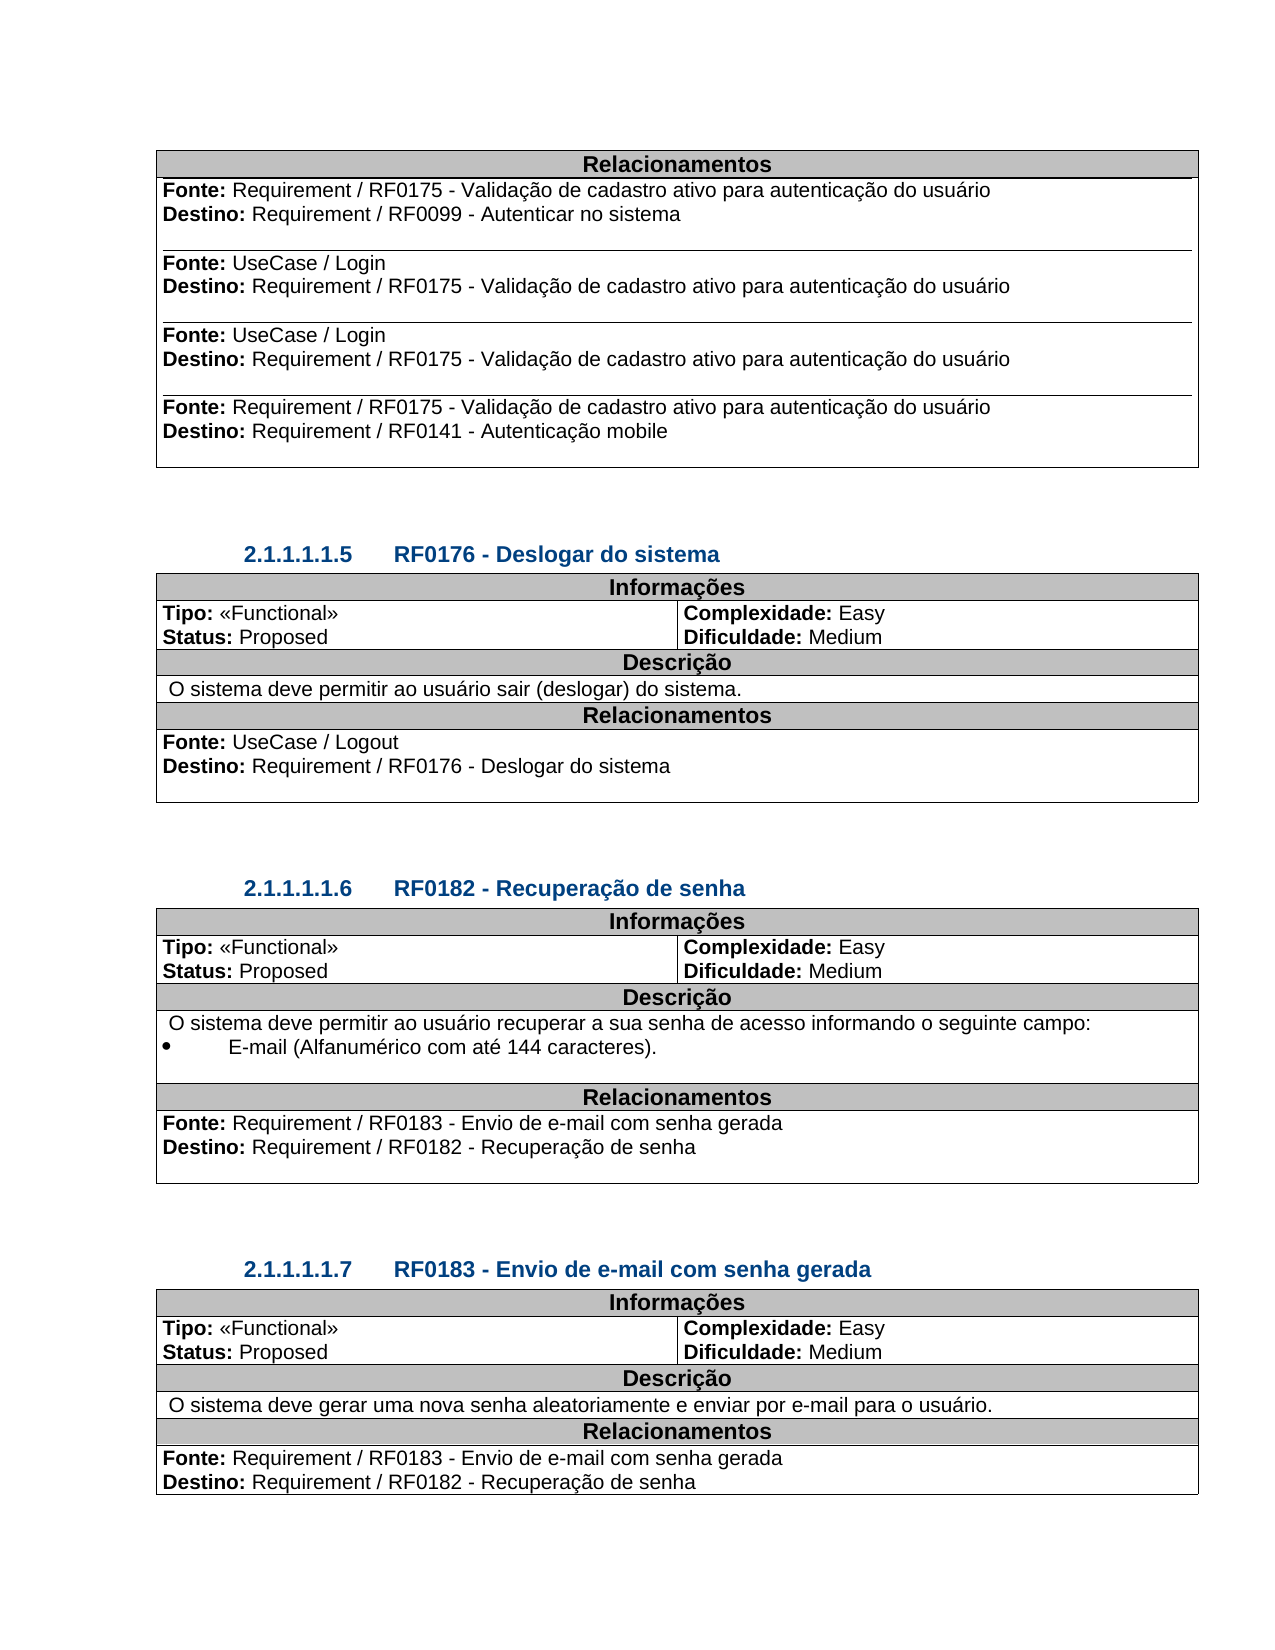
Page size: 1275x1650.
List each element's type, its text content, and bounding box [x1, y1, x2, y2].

table_header Fonte: Requirement / RF0183 - Envio de e-mail com senha gerada Destino: Requirement / RF0182 - Recuperação de senha [163, 1446, 1192, 1493]
table_cell Descrição [157, 650, 1198, 675]
table_cell O sistema deve gerar uma nova senha aleatoriamente e enviar por e-mail para o usuário. [157, 1392, 1198, 1418]
table_cell O sistema deve permitir ao usuário sair (deslogar) do sistema. [157, 676, 1198, 702]
list RF0182 - Recuperação de senha [244, 875, 1125, 902]
table_cell Tipo: «Functional» Status: Proposed [157, 1317, 677, 1364]
table_cell Fonte: Requirement / RF0175 - Validação de cadastro ativo para autenticação do usuário Destino: Requirement / RF0141 - Autenticação mobile [163, 396, 1192, 467]
table_cell Relacionamentos [157, 1419, 1198, 1444]
table_header Informações [157, 1290, 1198, 1316]
list RF0176 - Deslogar do sistema [244, 541, 1125, 567]
table_cell O sistema deve permitir ao usuário recuperar a sua senha de acesso informando o seguinte campo: E-mail (Alfanumérico com até 144 caracteres). [157, 1011, 1198, 1083]
table_cell [157, 730, 163, 802]
table_cell Descrição [157, 984, 1198, 1010]
table_cell Relacionamentos [157, 151, 1198, 177]
table_header Fonte: UseCase / Logout Destino: Requirement / RF0176 - Deslogar do sistema [163, 730, 1192, 802]
table_cell Tipo: «Functional» Status: Proposed [157, 601, 677, 648]
table_header Fonte: Requirement / RF0175 - Validação de cadastro ativo para autenticação do usuário Destino: Requirement / RF0099 - Autenticar no sistema [163, 179, 1192, 250]
table_cell Fonte: UseCase / Login Destino: Requirement / RF0175 - Validação de cadastro ativo para autenticação do usuário [163, 251, 1192, 322]
list RF0183 - Envio de e-mail com senha gerada [244, 1256, 1125, 1283]
table_cell Descrição [157, 1365, 1198, 1391]
table_cell [1192, 730, 1198, 802]
table_cell [157, 178, 1198, 467]
table_cell Complexidade: Easy Dificuldade: Medium [678, 936, 1198, 983]
table_header Fonte: Requirement / RF0183 - Envio de e-mail com senha gerada Destino: Requirement / RF0182 - Recuperação de senha [163, 1111, 1192, 1183]
table_cell Complexidade: Easy Dificuldade: Medium [678, 1317, 1198, 1364]
table_cell Fonte: UseCase / Login Destino: Requirement / RF0175 - Validação de cadastro ativo para autenticação do usuário [163, 323, 1192, 394]
table_cell [1192, 1446, 1198, 1493]
table_cell [157, 1111, 163, 1183]
table_cell Tipo: «Functional» Status: Proposed [157, 936, 677, 983]
table_cell Relacionamentos [157, 1084, 1198, 1110]
table_cell Relacionamentos [157, 703, 1198, 729]
table_header Informações [157, 574, 1198, 600]
table_cell [1192, 1111, 1198, 1183]
table_cell Complexidade: Easy Dificuldade: Medium [678, 601, 1198, 648]
table_cell [157, 1446, 163, 1493]
table_header Informações [157, 909, 1198, 935]
